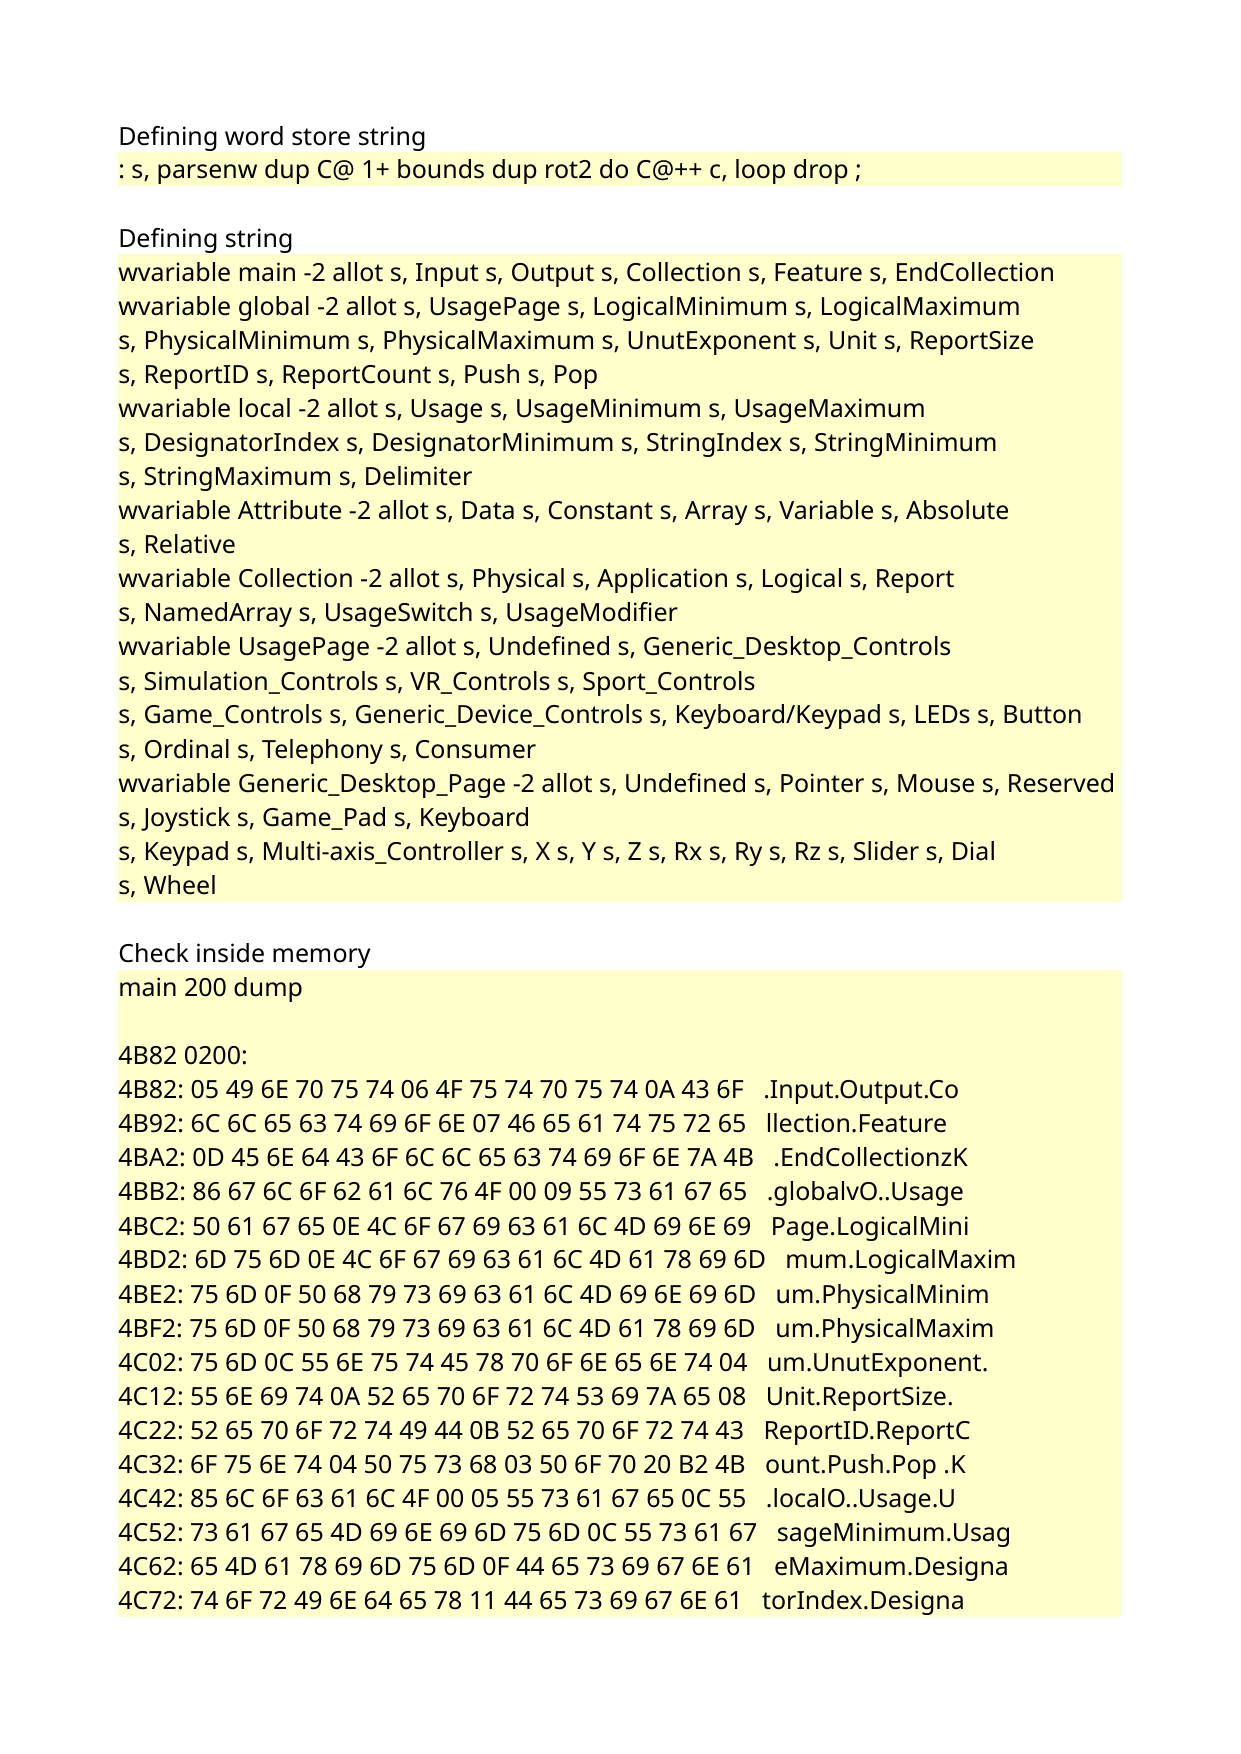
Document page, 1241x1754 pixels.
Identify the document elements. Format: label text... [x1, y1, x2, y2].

text s, Wheel [118, 867, 1122, 902]
text s, Ordinal s, Telephony s, Consumer [118, 731, 1122, 765]
text 4BE2: 75 6D 0F 50 68 79 73 69 63 61 6C 4D 69 6E 69 6D um.PhysicalMinim [118, 1276, 1122, 1310]
text wvariable local -2 allot s, Usage s, UsageMinimum s, UsageMaximum [118, 391, 1122, 425]
text s, Keypad s, Multi-axis_Controller s, X s, Y s, Z s, Rx s, Ry s, Rz s, Slider s, Dial [118, 833, 1122, 867]
text main 200 dump [118, 970, 1122, 1004]
text s, PhysicalMinimum s, PhysicalMaximum s, UnutExponent s, Unit s, ReportSize [118, 322, 1122, 357]
text s, Relative [118, 527, 1122, 561]
text wvariable Generic_Desktop_Page -2 allot s, Undefined s, Pointer s, Mouse s, Reserved s, Joystick s, Game_Pad s, Keyboard [118, 765, 1122, 833]
text 4C72: 74 6F 72 49 6E 64 65 78 11 44 65 73 69 67 6E 61 torIndex.Designa [118, 1583, 1122, 1617]
text s, Game_Controls s, Generic_Device_Controls s, Keyboard/Keypad s, LEDs s, Button [118, 697, 1122, 731]
text 4C42: 85 6C 6F 63 61 6C 4F 00 05 55 73 61 67 65 0C 55 .localO..Usage.U [118, 1481, 1122, 1515]
text Defining string [118, 220, 1122, 254]
text Check inside memory [118, 936, 1122, 970]
text 4BF2: 75 6D 0F 50 68 79 73 69 63 61 6C 4D 61 78 69 6D um.PhysicalMaxim [118, 1310, 1122, 1344]
text s, ReportID s, ReportCount s, Push s, Pop [118, 357, 1122, 391]
text wvariable Collection -2 allot s, Physical s, Application s, Logical s, Report [118, 561, 1122, 595]
text 4B82 0200: [118, 1038, 1122, 1072]
text s, NamedArray s, UsageSwitch s, UsageModifier [118, 595, 1122, 629]
text 4C22: 52 65 70 6F 72 74 49 44 0B 52 65 70 6F 72 74 43 ReportID.ReportC [118, 1412, 1122, 1447]
text 4C02: 75 6D 0C 55 6E 75 74 45 78 70 6F 6E 65 6E 74 04 um.UnutExponent. [118, 1344, 1122, 1378]
text s, Simulation_Controls s, VR_Controls s, Sport_Controls [118, 663, 1122, 697]
text wvariable global -2 allot s, UsagePage s, LogicalMinimum s, LogicalMaximum [118, 288, 1122, 322]
text Defining word store string [118, 118, 1122, 152]
text 4BB2: 86 67 6C 6F 62 61 6C 76 4F 00 09 55 73 61 67 65 .globalvO..Usage [118, 1174, 1122, 1208]
text wvariable main -2 allot s, Input s, Output s, Collection s, Feature s, EndCollection [118, 254, 1122, 288]
text 4C62: 65 4D 61 78 69 6D 75 6D 0F 44 65 73 69 67 6E 61 eMaximum.Designa [118, 1549, 1122, 1583]
text 4B82: 05 49 6E 70 75 74 06 4F 75 74 70 75 74 0A 43 6F .Input.Output.Co [118, 1072, 1122, 1106]
text 4C32: 6F 75 6E 74 04 50 75 73 68 03 50 6F 70 20 B2 4B ount.Push.Pop .K [118, 1447, 1122, 1481]
text 4BC2: 50 61 67 65 0E 4C 6F 67 69 63 61 6C 4D 69 6E 69 Page.LogicalMini [118, 1208, 1122, 1242]
text 4BD2: 6D 75 6D 0E 4C 6F 67 69 63 61 6C 4D 61 78 69 6D mum.LogicalMaxim [118, 1242, 1122, 1276]
text s, DesignatorIndex s, DesignatorMinimum s, StringIndex s, StringMinimum [118, 425, 1122, 459]
text : s, parsenw dup C@ 1+ bounds dup rot2 do C@++ c, loop drop ; [118, 152, 1122, 186]
text s, StringMaximum s, Delimiter [118, 459, 1122, 493]
text wvariable UsagePage -2 allot s, Undefined s, Generic_Desktop_Controls [118, 629, 1122, 663]
text 4B92: 6C 6C 65 63 74 69 6F 6E 07 46 65 61 74 75 72 65 llection.Feature [118, 1106, 1122, 1140]
text 4BA2: 0D 45 6E 64 43 6F 6C 6C 65 63 74 69 6F 6E 7A 4B .EndCollectionzK [118, 1140, 1122, 1174]
text wvariable Attribute -2 allot s, Data s, Constant s, Array s, Variable s, Absolute [118, 493, 1122, 527]
text 4C12: 55 6E 69 74 0A 52 65 70 6F 72 74 53 69 7A 65 08 Unit.ReportSize. [118, 1378, 1122, 1412]
text 4C52: 73 61 67 65 4D 69 6E 69 6D 75 6D 0C 55 73 61 67 sageMinimum.Usag [118, 1515, 1122, 1549]
